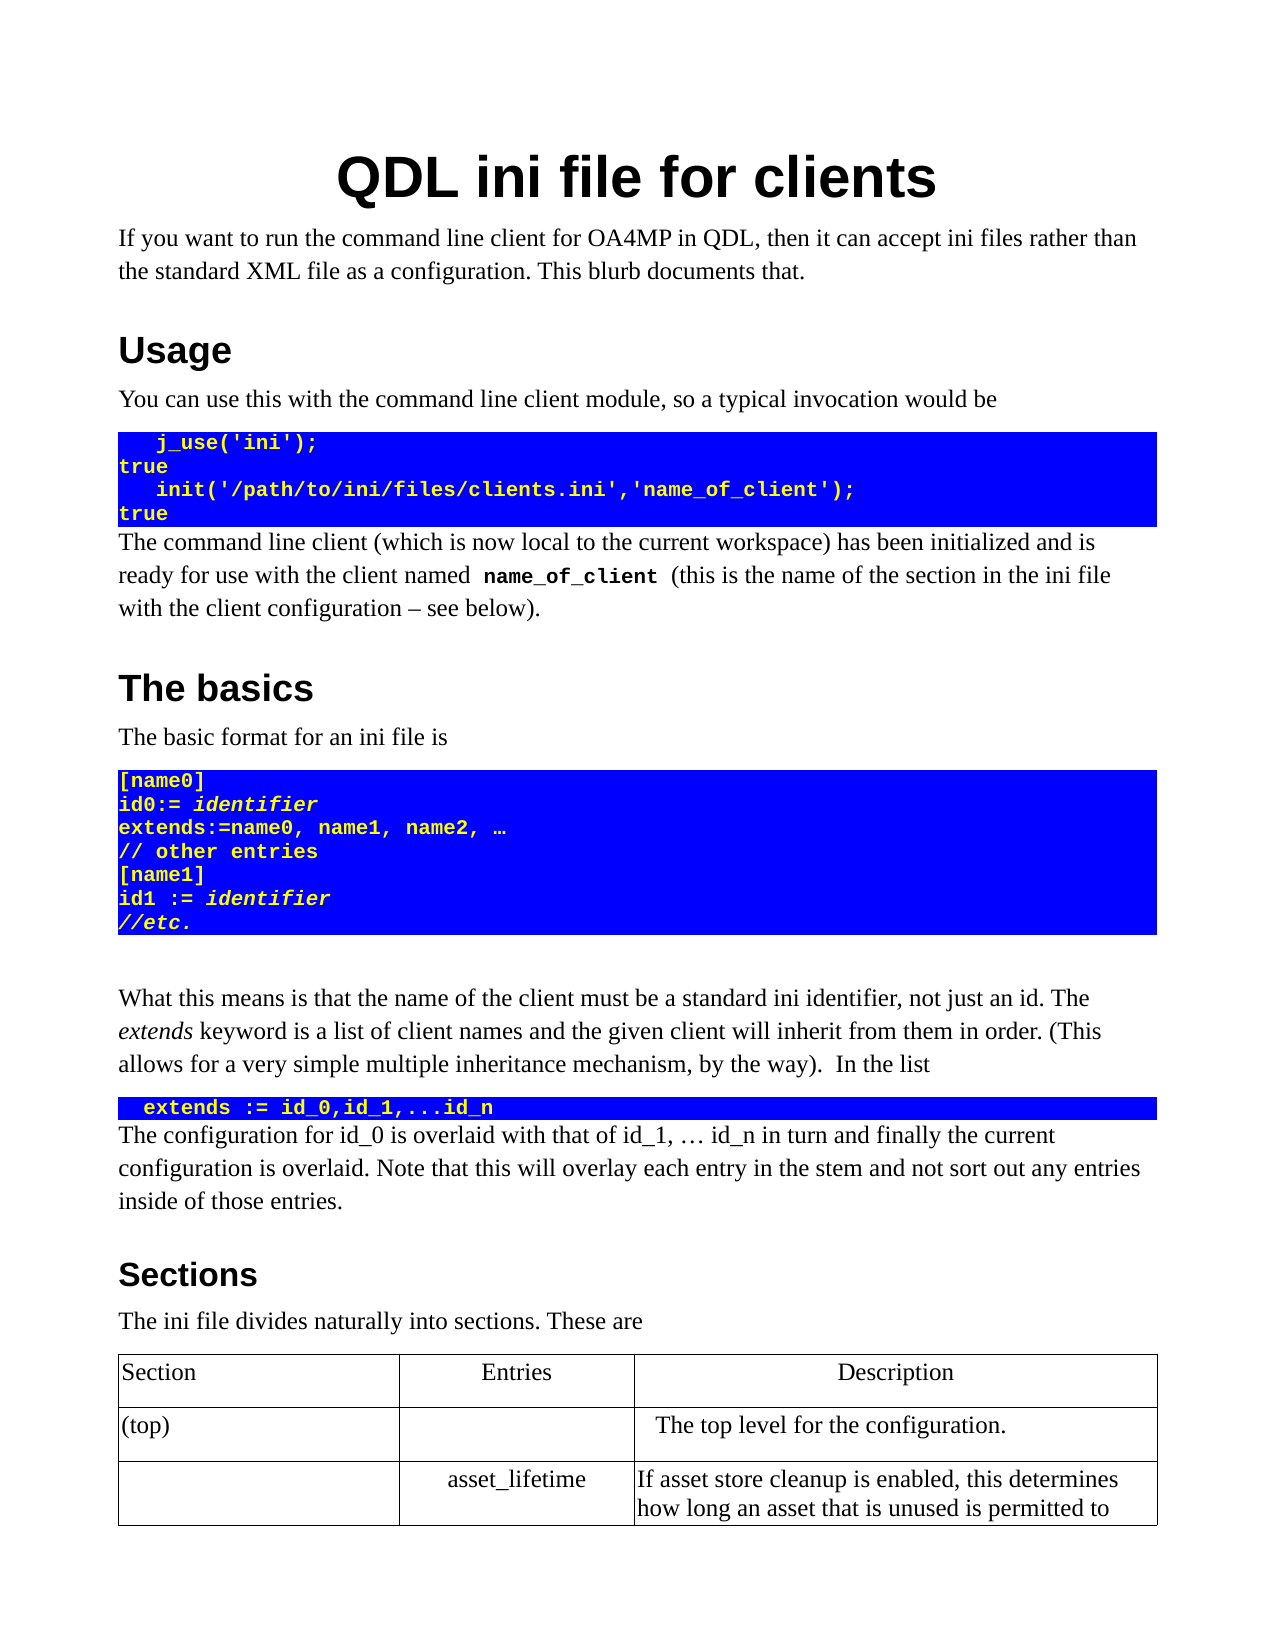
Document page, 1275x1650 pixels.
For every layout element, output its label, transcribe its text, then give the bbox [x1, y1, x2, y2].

text id0:= identifier [118, 793, 1157, 817]
table_header Entries [400, 1355, 634, 1407]
table_header Description [635, 1355, 1157, 1407]
text //etc. [118, 912, 1157, 935]
table_cell (top) [119, 1408, 399, 1461]
table_cell If asset store cleanup is enabled, this determines how long an asset that is unused is permitted to [635, 1462, 1157, 1525]
subtitle The basics [118, 666, 1157, 710]
subtitle Usage [118, 328, 1157, 372]
text The basic format for an ini file is [118, 722, 1157, 751]
text [name1] [118, 864, 1157, 888]
table_cell asset_lifetime [400, 1462, 634, 1525]
text true init('/path/to/ini/files/clients.ini','name_of_client'); true [118, 456, 1157, 527]
text The configuration for id_0 is overlaid with that of id_1, … id_n in turn and finally the current configuration is overlaid. Note that this will overlay each entry in the stem and not sort out any entries inside of those entries. [118, 1120, 1157, 1215]
subtitle Sections [118, 1255, 1157, 1293]
text extends := id_0,id_1,...id_n [118, 1097, 1157, 1120]
text If you want to run the command line client for OA4MP in QDL, then it can accept ini files rather than the standard XML file as a configuration. This blurb documents that. [118, 223, 1157, 284]
title QDL ini file for clients [118, 143, 1157, 210]
table_cell [400, 1408, 634, 1461]
text extends:=name0, name1, name2, … [118, 817, 1157, 841]
table_cell The top level for the configuration. [635, 1408, 1157, 1461]
text What this means is that the name of the client must be a standard ini identifier, not just an id. The extends keyword is a list of client names and the given client will inherit from them in order. (This allows for a very simple multiple inheritance mechanism, by the way). In the list [118, 983, 1157, 1078]
text j_use('ini'); [118, 432, 1157, 456]
table_header Section [119, 1355, 399, 1407]
text // other entries [118, 841, 1157, 864]
text The ini file divides naturally into sections. These are [118, 1306, 1157, 1335]
table_cell [119, 1462, 399, 1525]
text You can use this with the command line client module, so a typical invocation would be [118, 384, 1157, 413]
text id1 := identifier [118, 888, 1157, 912]
text [name0] [118, 770, 1157, 793]
text The command line client (which is now local to the current workspace) has been initialized and is ready for use with the client named name_of_client (this is the name of the section in the ini file with the client configuration – see below). [118, 527, 1157, 622]
